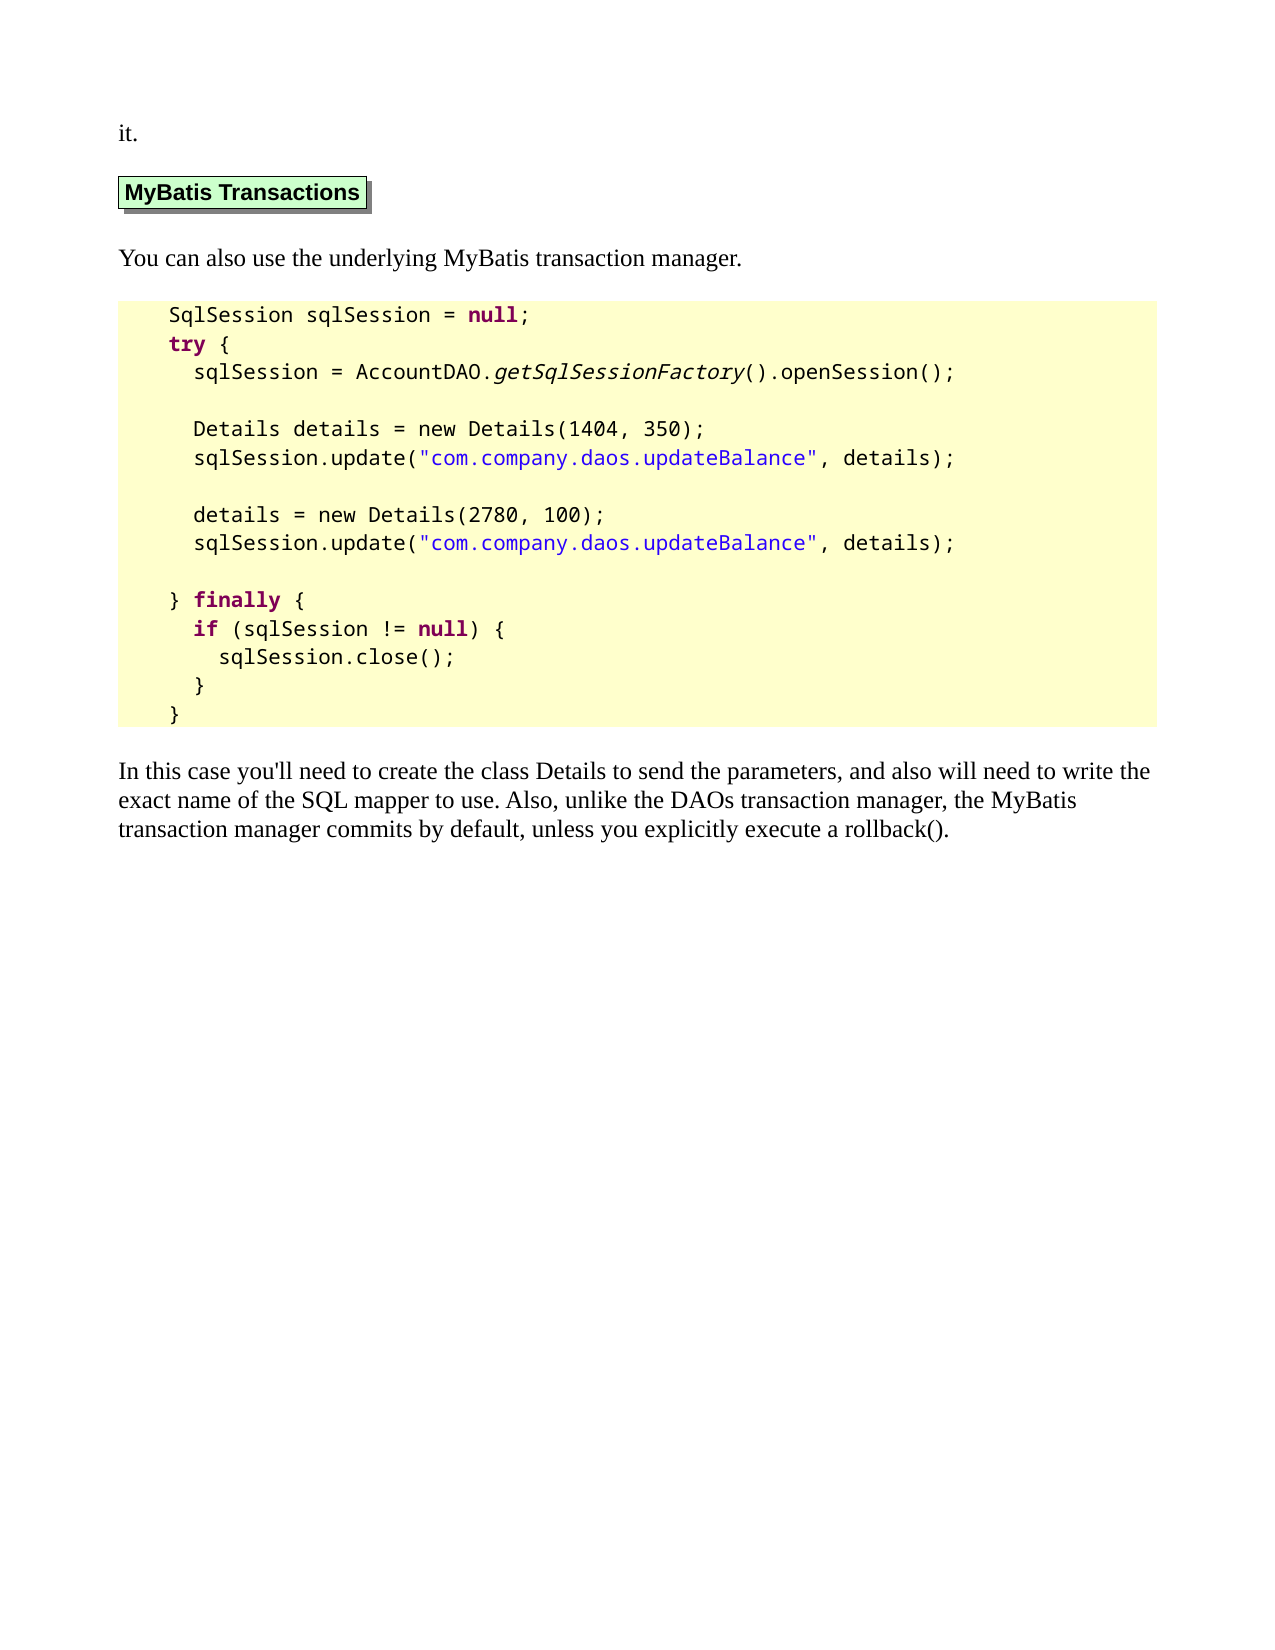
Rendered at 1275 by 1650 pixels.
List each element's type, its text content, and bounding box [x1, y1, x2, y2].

text } [118, 671, 1157, 699]
text sqlSession.update("com.company.daos.updateBalance", details); [118, 443, 1157, 471]
text MyBatis Transactions [367, 176, 1157, 214]
text You can also use the underlying MyBatis transaction manager. [118, 243, 1157, 272]
text sqlSession.close(); [118, 642, 1157, 671]
text details = new Details(2780, 100); [118, 500, 1157, 528]
text it. [118, 118, 1157, 147]
text Details details = new Details(1404, 350); [118, 414, 1157, 443]
text sqlSession.update("com.company.daos.updateBalance", details); [118, 528, 1157, 557]
text } [118, 699, 1157, 727]
text try { [118, 329, 1157, 357]
text sqlSession = AccountDAO.getSqlSessionFactory().openSession(); [118, 357, 1157, 386]
text SqlSession sqlSession = null; [118, 301, 1157, 329]
text In this case you'll need to create the class Details to send the parameters, and also will need to write the exact name of the SQL mapper to use. Also, unlike the DAOs transaction manager, the MyBatis transaction manager commits by default, unless you explicitly execute a rollback(). [118, 756, 1157, 842]
text if (sqlSession != null) { [118, 614, 1157, 642]
text } finally { [118, 585, 1157, 614]
